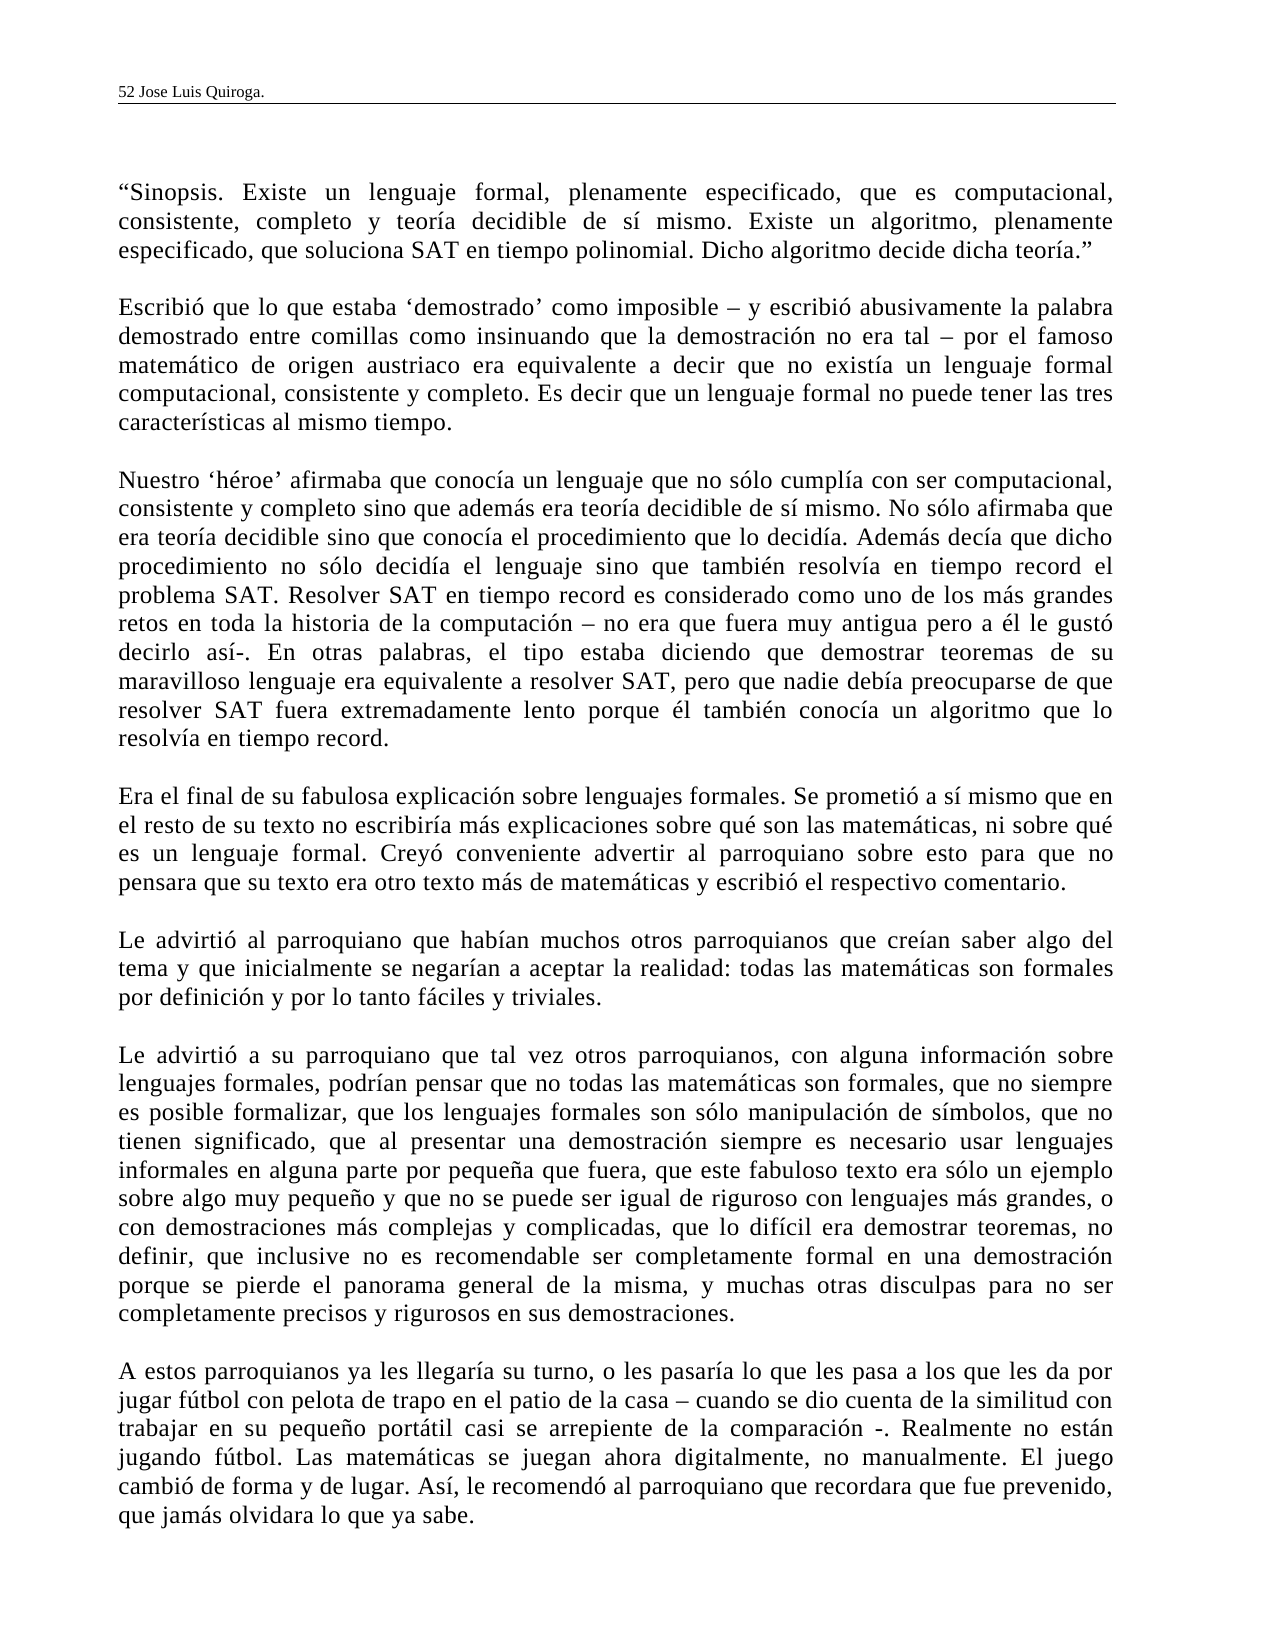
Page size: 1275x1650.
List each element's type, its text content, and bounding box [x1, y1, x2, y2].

text Nuestro ‘héroe’ afirmaba que conocía un lenguaje que no sólo cumplía con ser computacional, consistente y completo sino que además era teoría decidible de sí mismo. No sólo afirmaba que era teoría decidible sino que conocía el procedimiento que lo decidía. Además decía que dicho procedimiento no sólo decidía el lenguaje sino que también resolvía en tiempo record el problema SAT. Resolver SAT en tiempo record es considerado como uno de los más grandes retos en toda la historia de la computación – no era que fuera muy antigua pero a él le gustó decirlo así-. En otras palabras, el tipo estaba diciendo que demostrar teoremas de su maravilloso lenguaje era equivalente a resolver SAT, pero que nadie debía preocuparse de que resolver SAT fuera extremadamente lento porque él también conocía un algoritmo que lo resolvía en tiempo record. [118, 465, 1116, 752]
text Era el final de su fabulosa explicación sobre lenguajes formales. Se prometió a sí mismo que en el resto de su texto no escribiría más explicaciones sobre qué son las matemáticas, ni sobre qué es un lenguaje formal. Creyó conveniente advertir al parroquiano sobre esto para que no pensara que su texto era otro texto más de matemáticas y escribió el respectivo comentario. [118, 781, 1116, 896]
text A estos parroquianos ya les llegaría su turno, o les pasaría lo que les pasa a los que les da por jugar fútbol con pelota de trapo en el patio de la casa – cuando se dio cuenta de la similitud con trabajar en su pequeño portátil casi se arrepiente de la comparación -. Realmente no están jugando fútbol. Las matemáticas se juegan ahora digitalmente, no manualmente. El juego cambió de forma y de lugar. Así, le recomendó al parroquiano que recordara que fue prevenido, que jamás olvidara lo que ya sabe. [118, 1356, 1116, 1528]
text Escribió que lo que estaba ‘demostrado’ como imposible – y escribió abusivamente la palabra demostrado entre comillas como insinuando que la demostración no era tal – por el famoso matemático de origen austriaco era equivalente a decir que no existía un lenguaje formal computacional, consistente y completo. Es decir que un lenguaje formal no puede tener las tres características al mismo tiempo. [118, 292, 1116, 436]
text Le advirtió a su parroquiano que tal vez otros parroquianos, con alguna información sobre lenguajes formales, podrían pensar que no todas las matemáticas son formales, que no siempre es posible formalizar, que los lenguajes formales son sólo manipulación de símbolos, que no tienen significado, que al presentar una demostración siempre es necesario usar lenguajes informales en alguna parte por pequeña que fuera, que este fabuloso texto era sólo un ejemplo sobre algo muy pequeño y que no se puede ser igual de riguroso con lenguajes más grandes, o con demostraciones más complejas y complicadas, que lo difícil era demostrar teoremas, no definir, que inclusive no es recomendable ser completamente formal en una demostración porque se pierde el panorama general de la misma, y muchas otras disculpas para no ser completamente precisos y rigurosos en sus demostraciones. [118, 1040, 1116, 1327]
text Le advirtió al parroquiano que habían muchos otros parroquianos que creían saber algo del tema y que inicialmente se negarían a aceptar la realidad: todas las matemáticas son formales por definición y por lo tanto fáciles y triviales. [118, 925, 1116, 1011]
text “Sinopsis. Existe un lenguaje formal, plenamente especificado, que es computacional, consistente, completo y teoría decidible de sí mismo. Existe un algoritmo, plenamente especificado, que soluciona SAT en tiempo polinomial. Dicho algoritmo decide dicha teoría.” [118, 177, 1116, 263]
